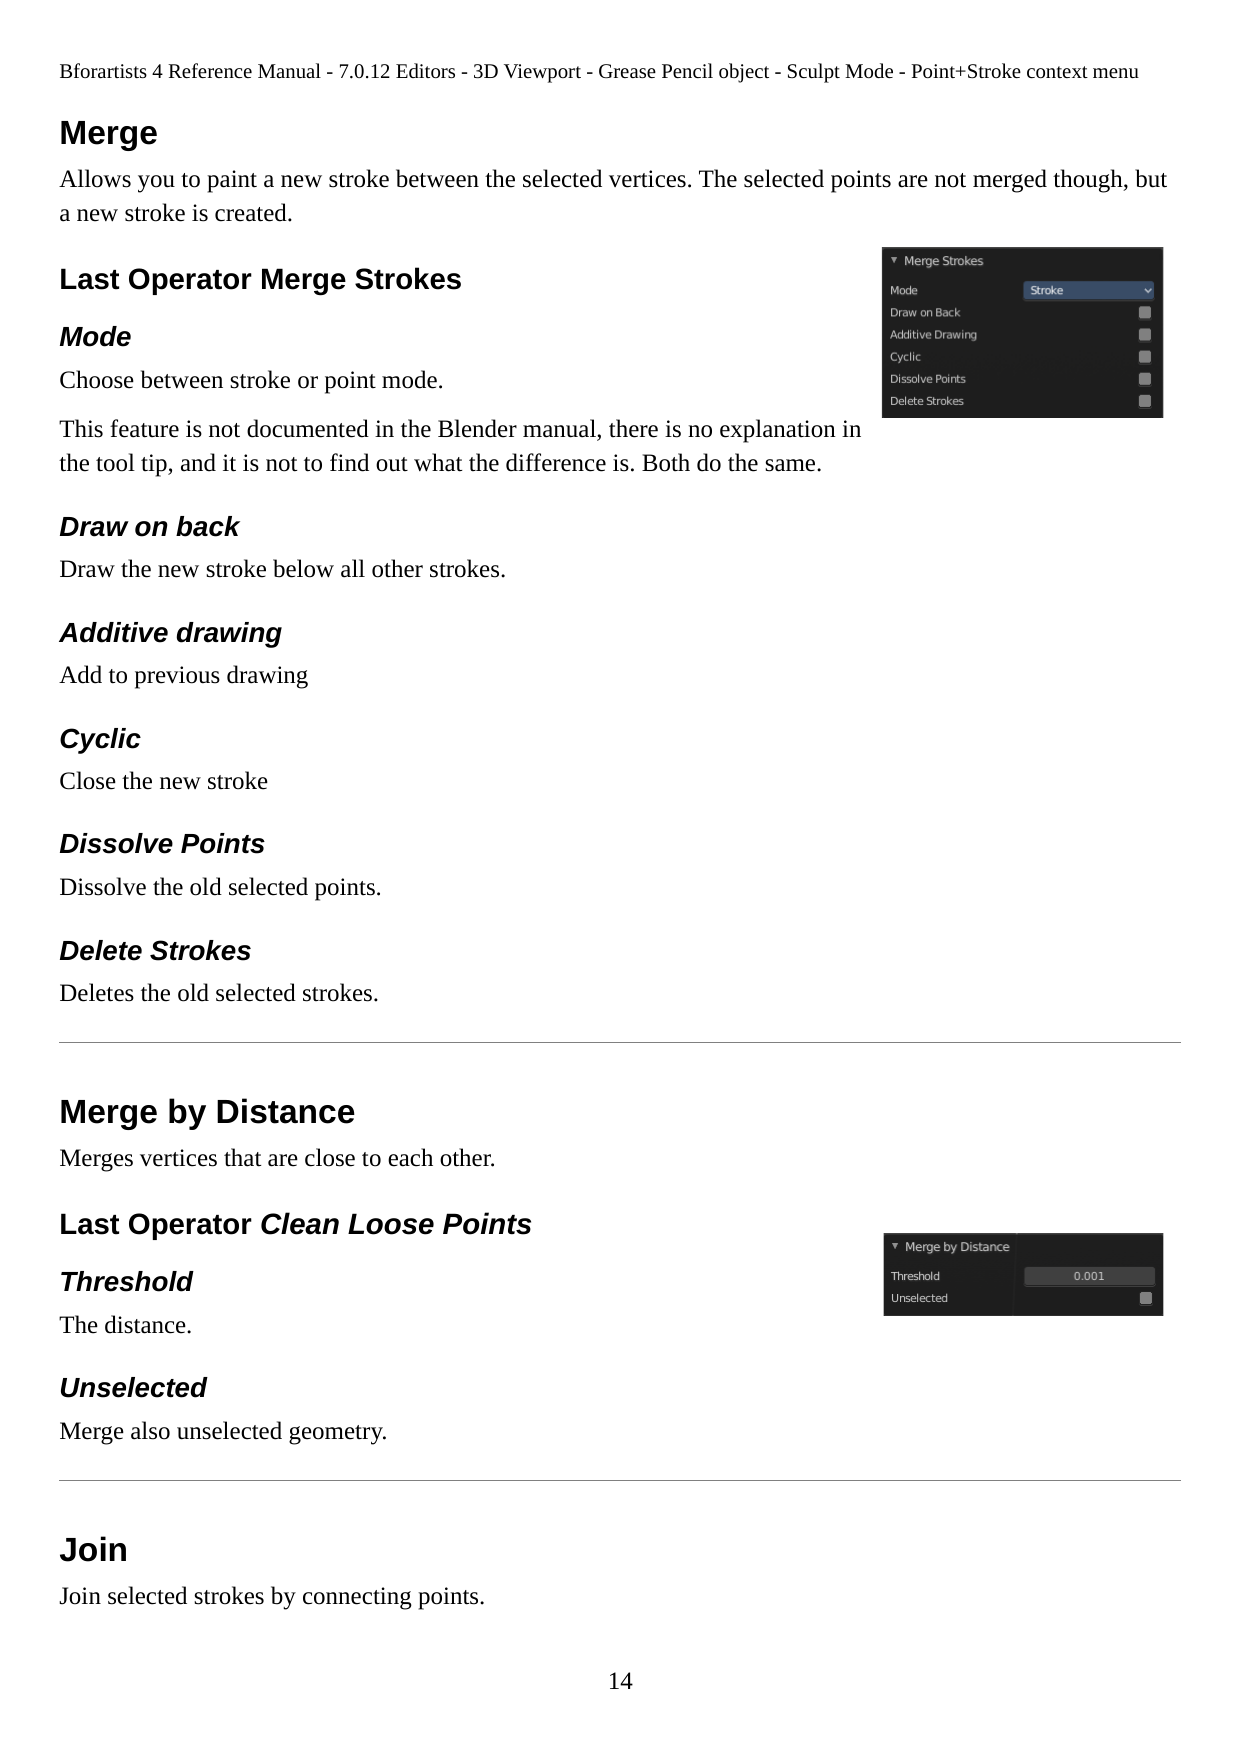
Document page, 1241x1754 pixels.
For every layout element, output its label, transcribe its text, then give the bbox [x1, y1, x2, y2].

subtitle Dissolve Points [59, 828, 1181, 860]
subtitle [1164, 262, 1181, 296]
picture [883, 1233, 1164, 1316]
subtitle Merge by Distance [59, 1092, 1181, 1131]
subtitle [1164, 321, 1181, 352]
text This feature is not documented in the Blender manual, there is no explanation in the tool tip, and it is not to find out what the difference is. Both do the same. [59, 414, 1181, 477]
subtitle Unselected [59, 1372, 1181, 1404]
subtitle [1164, 1266, 1181, 1298]
subtitle Additive drawing [59, 616, 1181, 648]
subtitle Draw on back [59, 510, 1181, 542]
text Merges vertices that are close to each other. [59, 1143, 1181, 1172]
subtitle Merge [59, 113, 1181, 151]
subtitle Threshold [59, 1266, 883, 1298]
text Draw the new stroke below all other strokes. [59, 554, 1181, 583]
text Join selected strokes by connecting points. [59, 1581, 1181, 1610]
subtitle Delete Strokes [59, 934, 1181, 966]
subtitle Cyclic [59, 722, 1181, 754]
picture [881, 247, 1164, 418]
text Choose between stroke or point mode. [59, 365, 881, 394]
subtitle Join [59, 1530, 1181, 1569]
text Deletes the old selected strokes. [59, 978, 1181, 1007]
subtitle Last Operator Clean Loose Points [59, 1207, 1181, 1241]
subtitle Last Operator Merge Strokes [59, 262, 881, 296]
text Close the new stroke [59, 766, 1181, 795]
subtitle Mode [59, 321, 881, 352]
text The distance. [59, 1310, 1181, 1339]
text Merge also unselected geometry. [59, 1416, 1181, 1445]
text Add to previous drawing [59, 660, 1181, 689]
text Dissolve the old selected points. [59, 872, 1181, 901]
text Allows you to paint a new stroke between the selected vertices. The selected points are not merged though, but a new stroke is created. [59, 164, 1181, 227]
